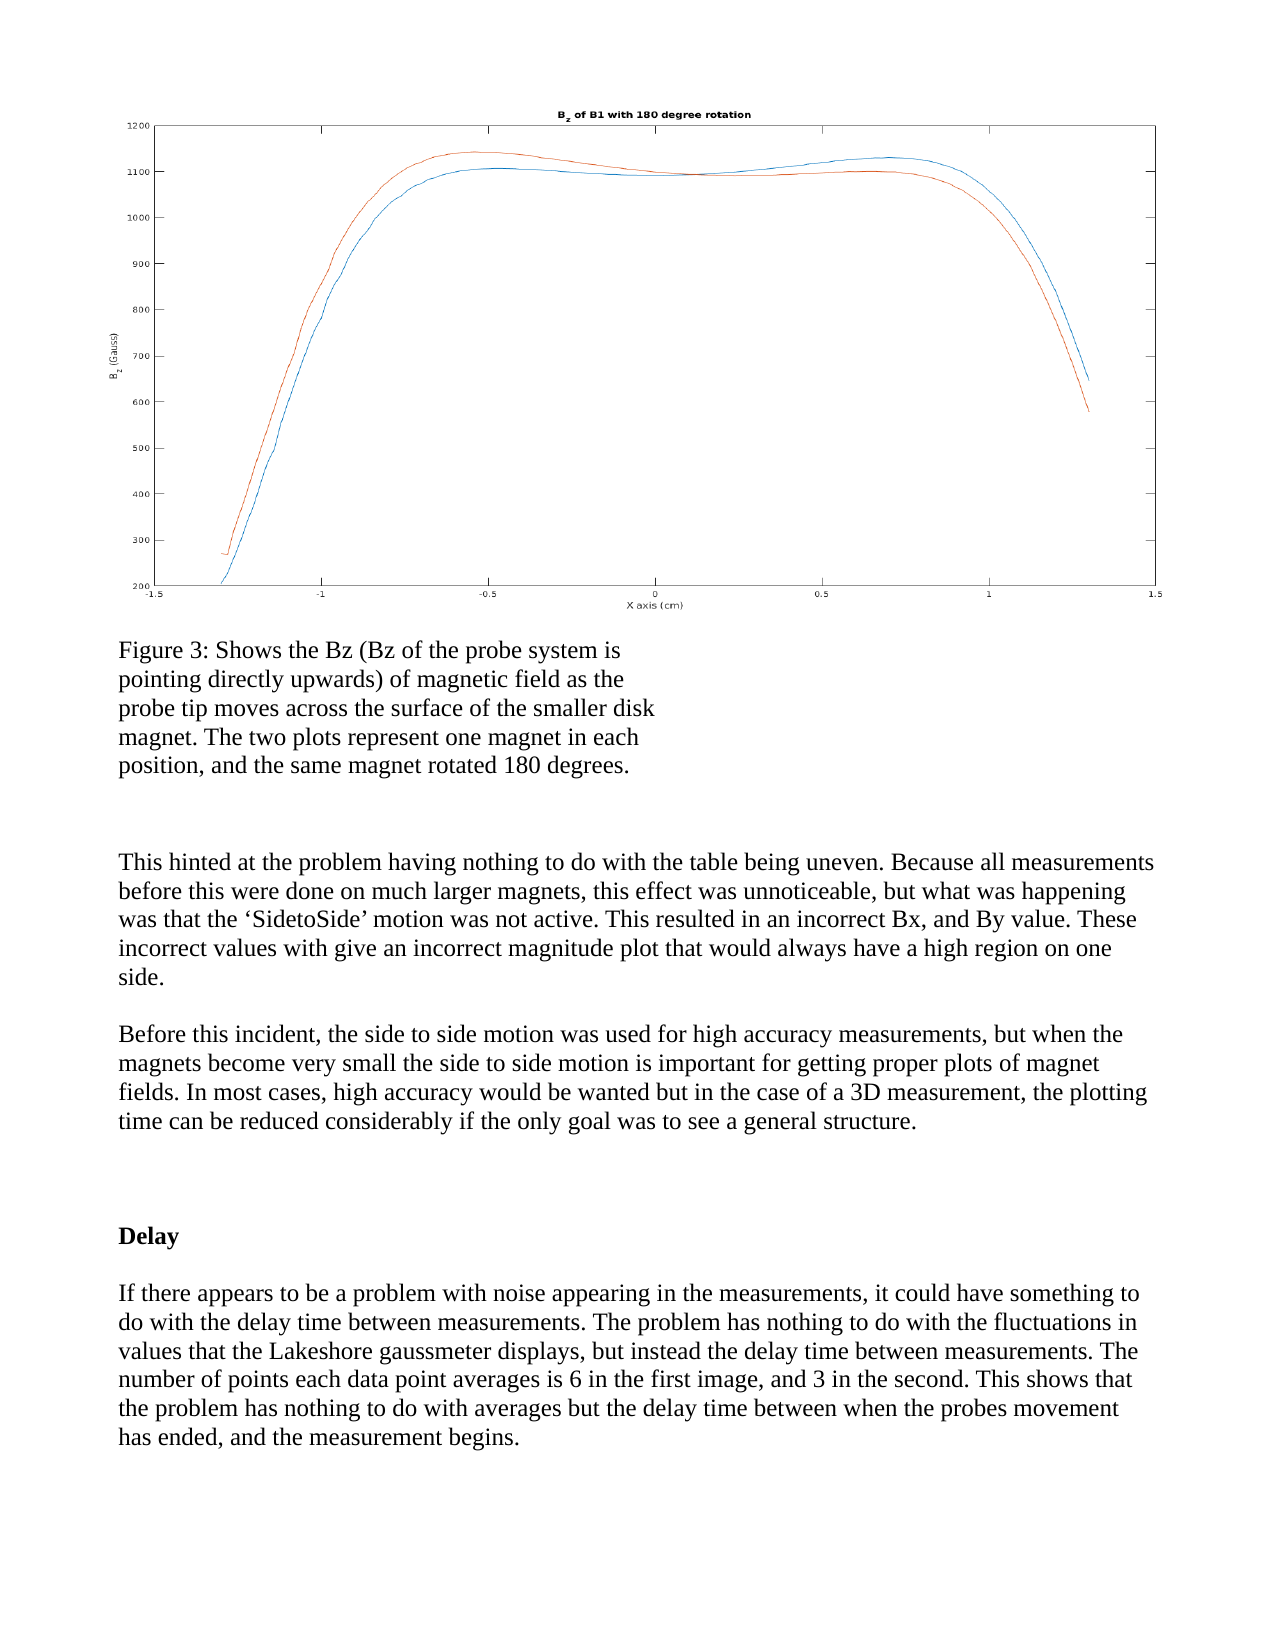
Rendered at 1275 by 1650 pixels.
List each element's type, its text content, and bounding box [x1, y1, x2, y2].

text Delay [118, 1221, 1157, 1249]
text Before this incident, the side to side motion was used for high accuracy measurements, but when the magnets become very small the side to side motion is important for getting proper plots of magnet fields. In most cases, high accuracy would be wanted but in the case of a 3D measurement, the plotting time can be reduced considerably if the only goal was to see a general structure. [118, 1019, 1157, 1134]
text This hinted at the problem having nothing to do with the table being uneven. Because all measurements before this were done on much larger magnets, this effect was unnoticeable, but what was happening was that the ‘SidetoSide’ motion was not active. This resulted in an incorrect Bx, and By value. These incorrect values with give an incorrect magnitude plot that would always have a high region on one side. [118, 847, 1157, 991]
text If there appears to be a problem with noise appearing in the measurements, it could have something to do with the delay time between measurements. The problem has nothing to do with the fluctuations in values that the Lakeshore gaussmeter displays, but instead the delay time between measurements. The number of points each data point averages is 6 in the first image, and 3 in the second. This shows that the problem has nothing to do with averages but the delay time between when the probes movement has ended, and the measurement begins. [118, 1278, 1157, 1451]
text Figure 3: Shows the Bz (Bz of the probe system is pointing directly upwards) of magnetic field as the probe tip moves across the surface of the smaller disk magnet. The two plots represent one magnet in each position, and the same magnet rotated 180 degrees. [118, 636, 665, 779]
